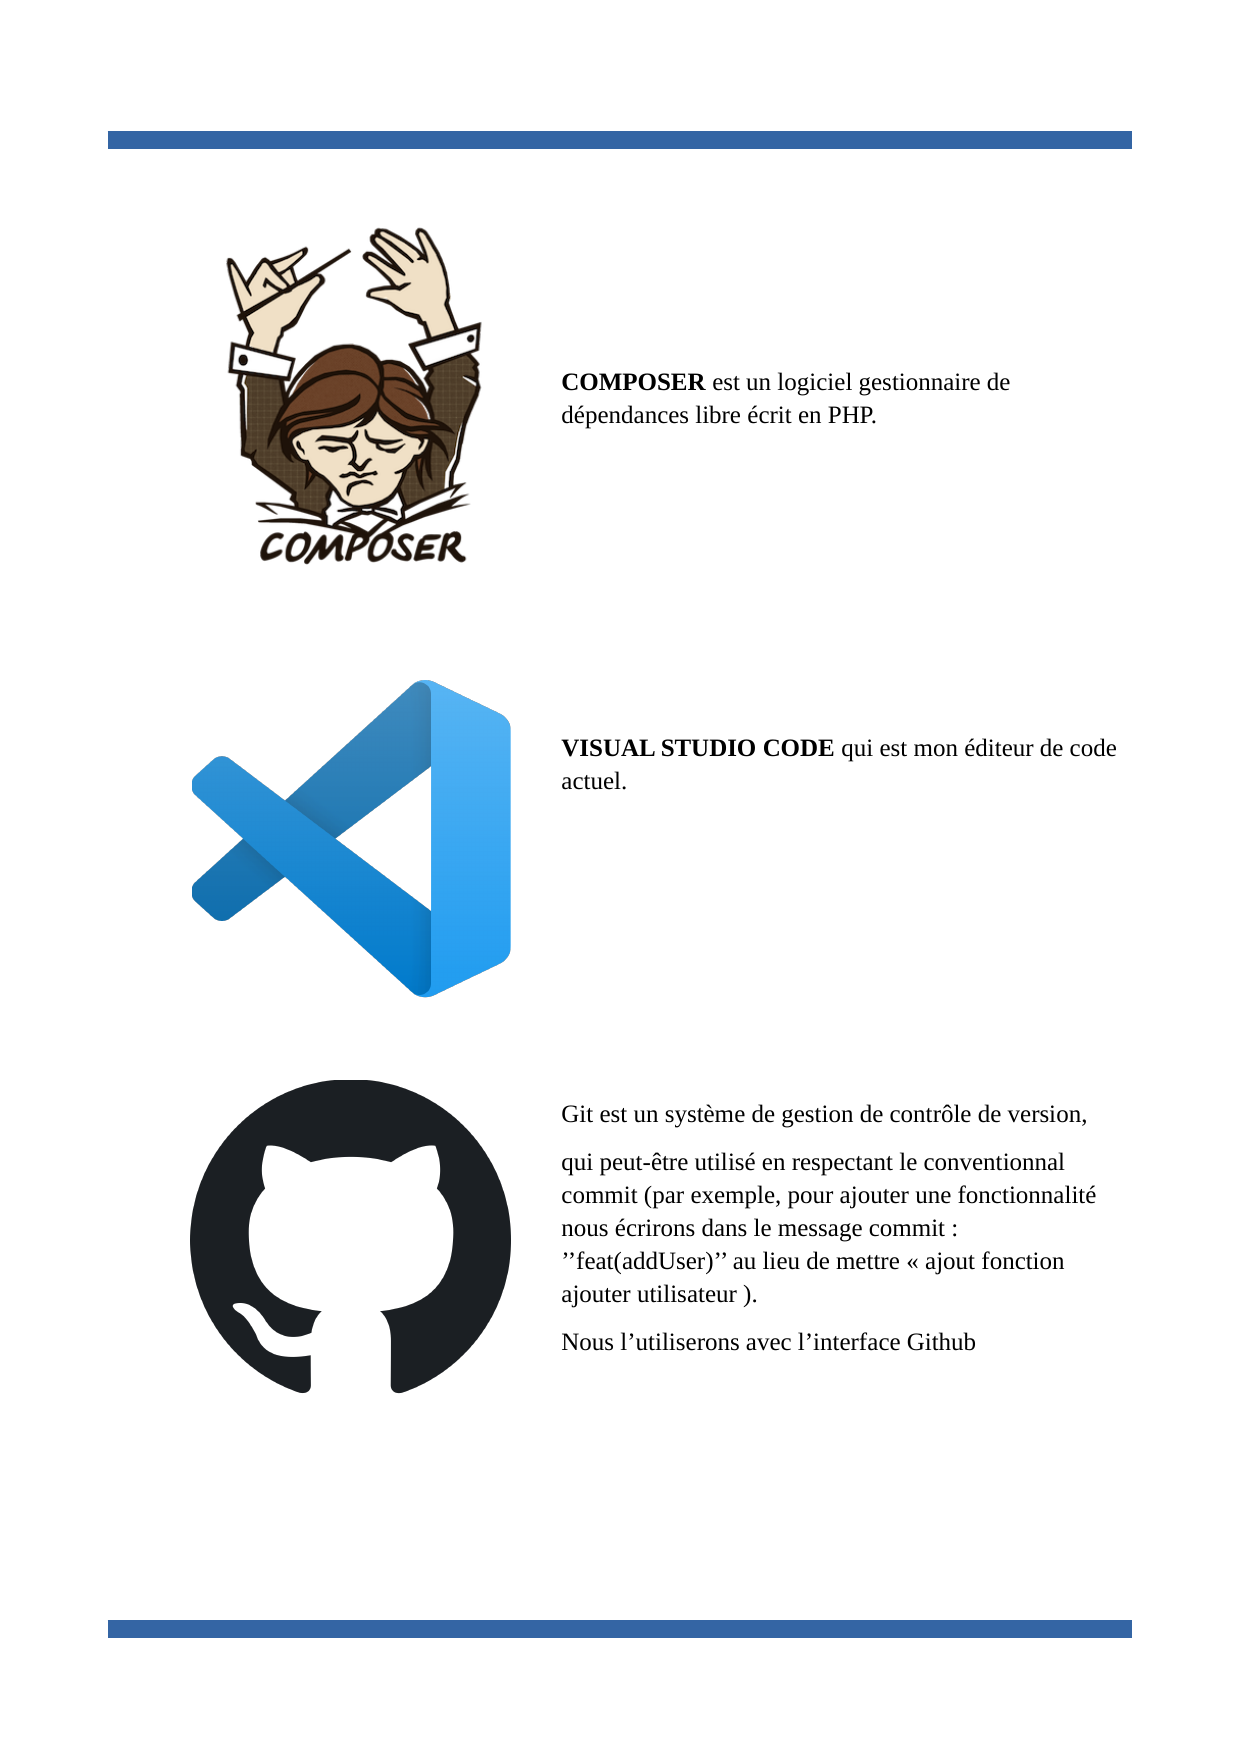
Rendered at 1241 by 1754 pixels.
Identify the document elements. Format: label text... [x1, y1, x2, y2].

text Nous l’utiliserons avec l’interface Github [511, 1327, 1122, 1355]
picture [201, 210, 506, 572]
picture [190, 1080, 511, 1401]
text Git est un système de gestion de contrôle de version, [511, 1099, 1122, 1128]
text [118, 1327, 190, 1355]
text [118, 1099, 190, 1128]
text qui peut-être utilisé en respectant le conventionnal commit (par exemple, pour ajouter une fonctionnalité nous écrirons dans le message commit : ’’feat(addUser)’’ au lieu de mettre « ajout fonction ajouter utilisateur ). [511, 1147, 1122, 1308]
text [118, 1147, 190, 1308]
text [118, 367, 201, 428]
text [118, 733, 192, 795]
text VISUAL STUDIO CODE qui est mon éditeur de code actuel. [511, 733, 1122, 795]
picture [192, 679, 511, 998]
text COMPOSER est un logiciel gestionnaire de dépendances libre écrit en PHP. [506, 367, 1122, 428]
